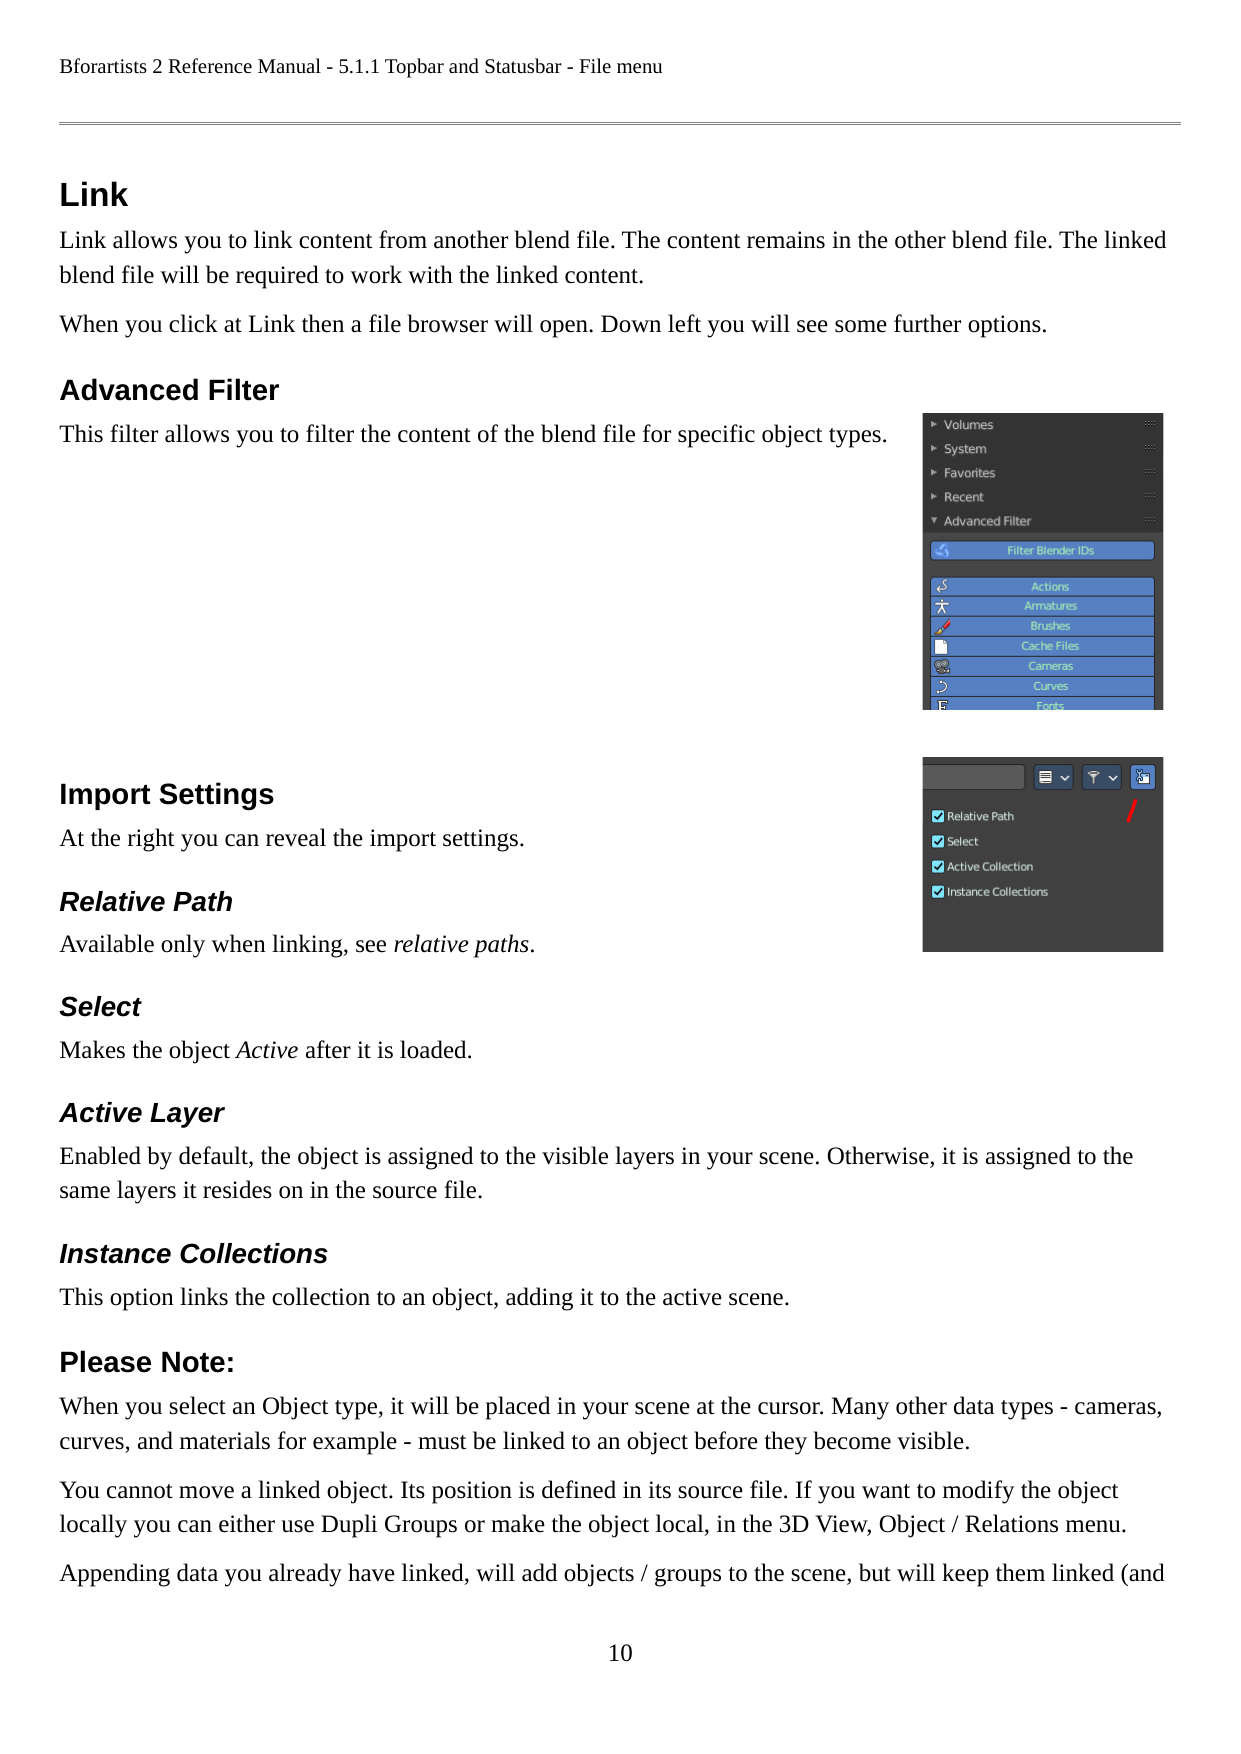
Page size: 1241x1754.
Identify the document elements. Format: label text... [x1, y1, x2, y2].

text Link allows you to link content from another blend file. The content remains in the other blend file. The linked blend file will be required to work with the linked content. [59, 226, 1181, 289]
subtitle Link [59, 174, 1181, 213]
text This option links the collection to an object, adding it to the active scene. [59, 1282, 1181, 1310]
subtitle Select [59, 991, 1181, 1023]
text Enabled by default, the object is assigned to the visible layers in your scene. Otherwise, it is assigned to the same layers it resides on in the source file. [59, 1141, 1181, 1204]
text Available only when linking, see relative paths. [59, 929, 1181, 958]
subtitle Instance Collections [59, 1237, 1181, 1269]
subtitle [1164, 885, 1181, 917]
subtitle [1164, 777, 1181, 811]
text At the right you can reveal the import settings. [59, 823, 922, 852]
picture [922, 413, 1164, 710]
text When you select an Object type, it will be placed in your scene at the cursor. Many other data types - cameras, curves, and materials for example - must be linked to an object before they become visible. [59, 1391, 1181, 1455]
text Appending data you already have linked, will add objects / groups to the scene, but will keep them linked (and [59, 1558, 1181, 1587]
text Makes the object Active after it is loaded. [59, 1035, 1181, 1064]
subtitle Active Layer [59, 1097, 1181, 1129]
text When you click at Link then a file browser will open. Down left you will see some further options. [59, 309, 1181, 338]
subtitle Relative Path [59, 885, 922, 917]
subtitle Please Note: [59, 1345, 1181, 1379]
picture [922, 757, 1164, 952]
text You cannot move a linked object. Its position is defined in its source file. If you want to modify the object locally you can either use Dupli Groups or make the object local, in the 3D View, Object / Relations menu. [59, 1475, 1181, 1538]
subtitle Advanced Filter [59, 373, 1181, 407]
subtitle Import Settings [59, 777, 922, 811]
text This filter allows you to filter the content of the blend file for specific object types. [59, 419, 922, 448]
